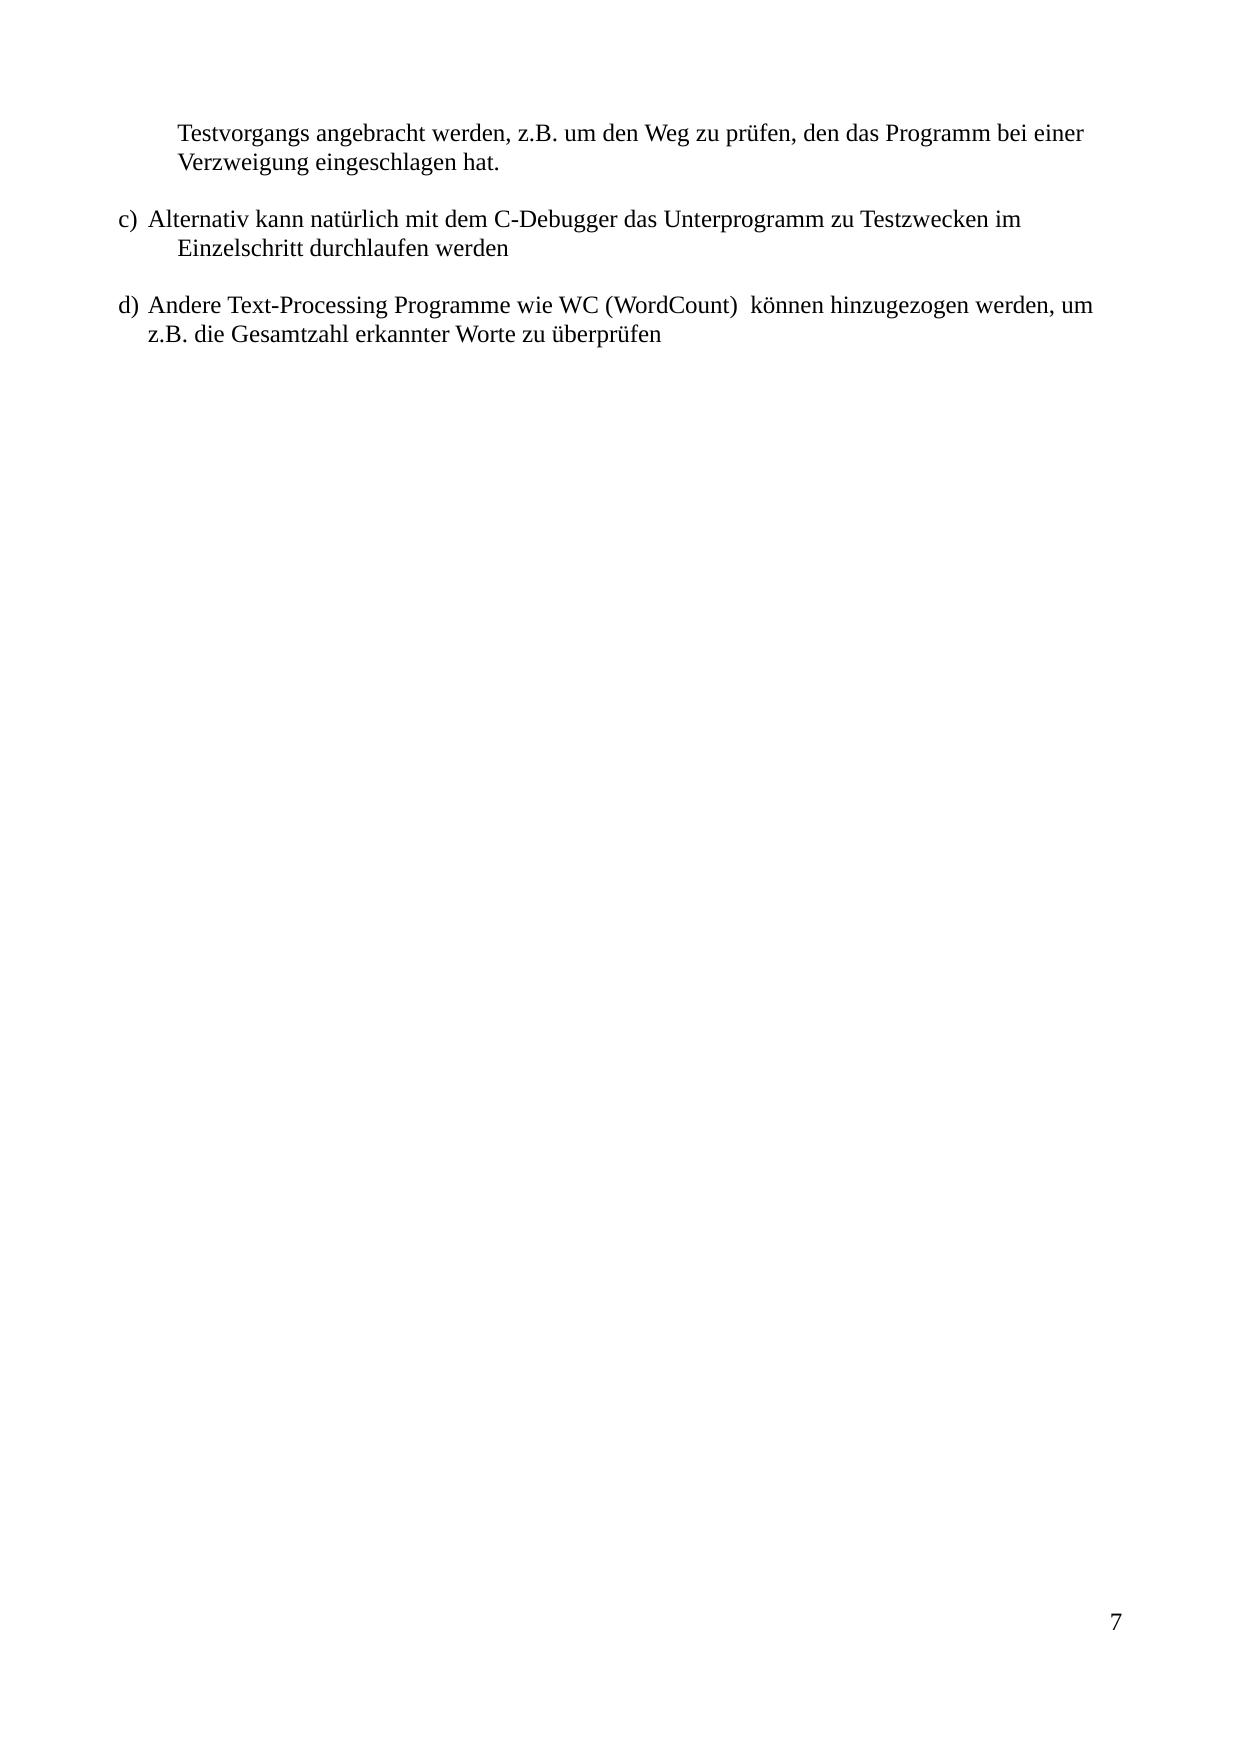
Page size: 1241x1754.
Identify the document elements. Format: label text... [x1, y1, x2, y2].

list Andere Text-Processing Programme wie WC (WordCount) können hinzugezogen werden, um z.B. die Gesamtzahl erkannter Worte zu überprüfen [118, 291, 1122, 348]
list Testvorgangs angebracht werden, z.B. um den Weg zu prüfen, den das Programm bei einer Verzweigung eingeschlagen hat. [118, 118, 1122, 176]
list Alternativ kann natürlich mit dem C-Debugger das Unterprogramm zu Testzwecken im Einzelschritt durchlaufen werden [118, 204, 1122, 262]
